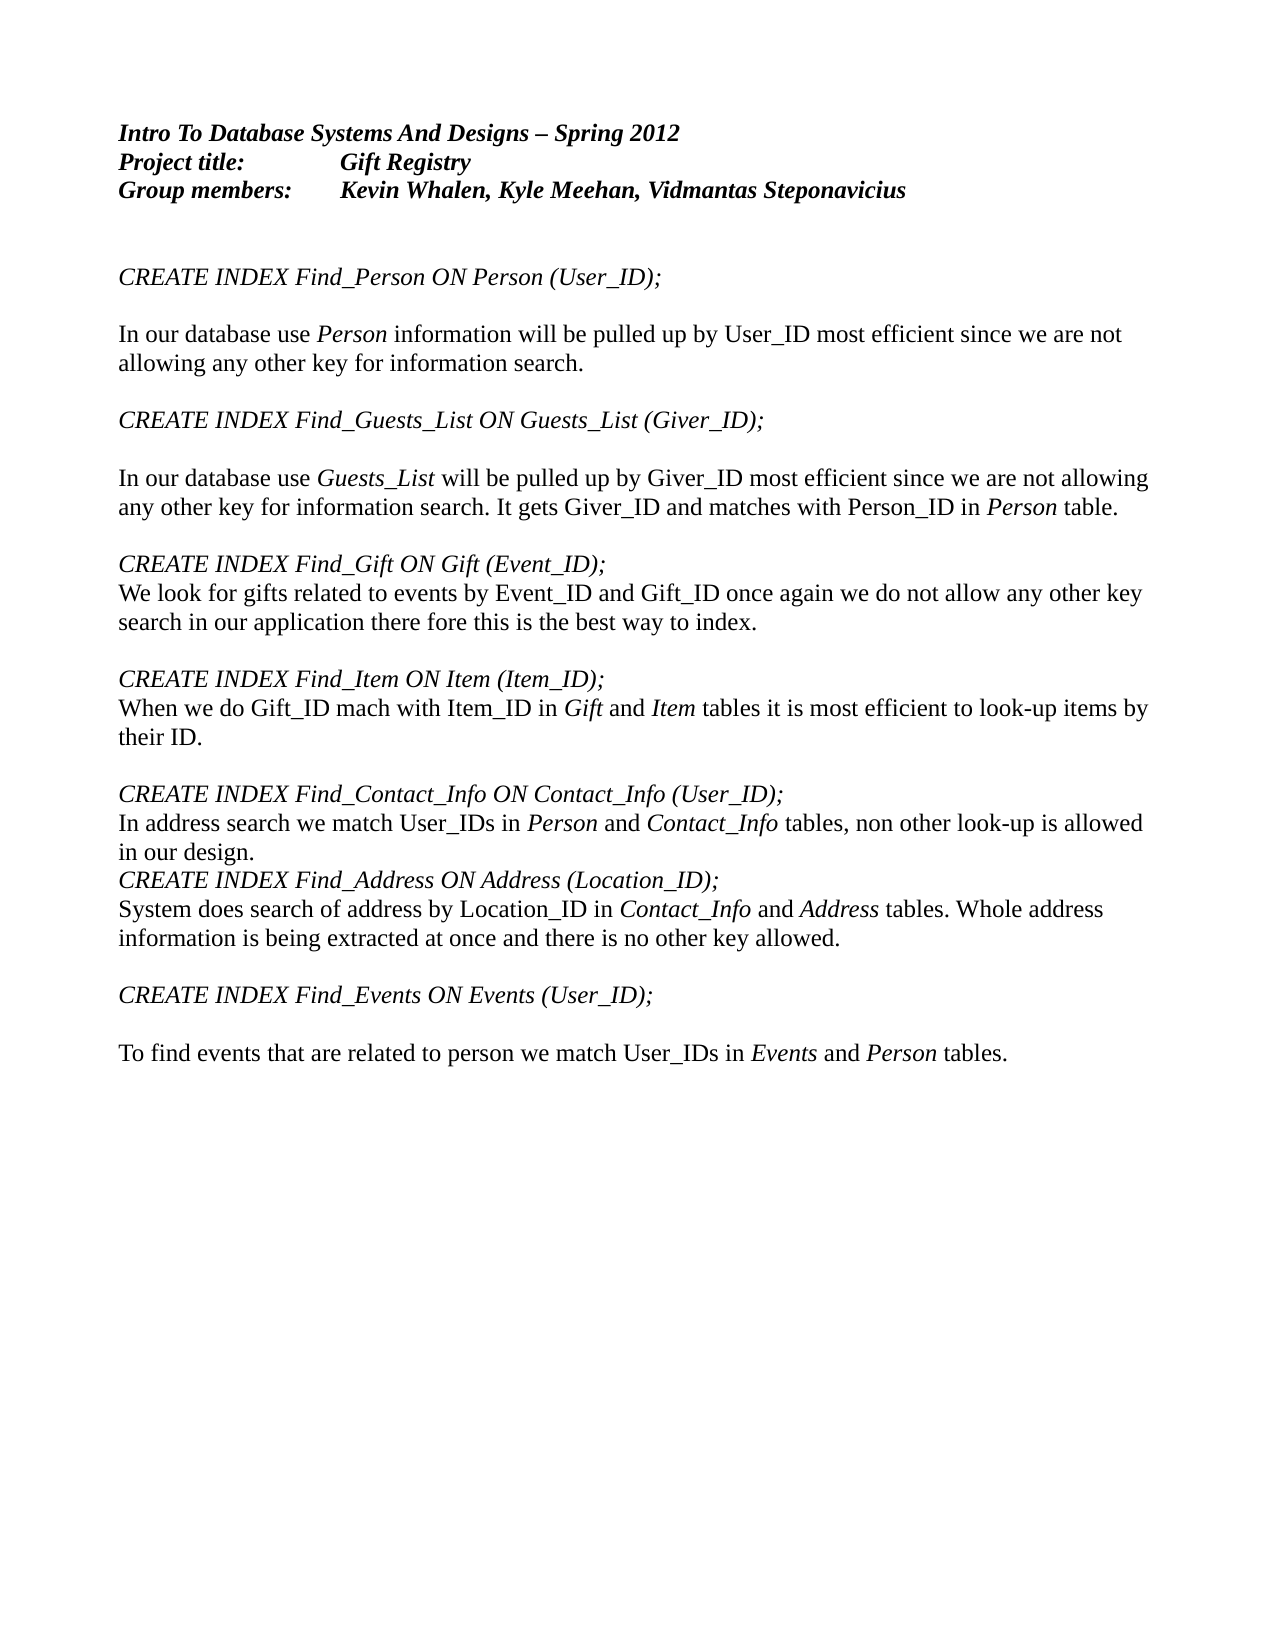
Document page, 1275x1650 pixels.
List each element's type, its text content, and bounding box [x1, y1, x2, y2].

text CREATE INDEX Find_Events ON Events (User_ID); [118, 981, 1157, 1009]
text CREATE INDEX Find_Person ON Person (User_ID); [118, 262, 1157, 291]
text In our database use Guests_List will be pulled up by Giver_ID most efficient since we are not allowing any other key for information search. It gets Giver_ID and matches with Person_ID in Person table. [118, 463, 1157, 521]
text CREATE INDEX Find_Gift ON Gift (Event_ID); [118, 549, 1157, 578]
text In our database use Person information will be pulled up by User_ID most efficient since we are not allowing any other key for information search. [118, 319, 1157, 377]
text When we do Gift_ID mach with Item_ID in Gift and Item tables it is most efficient to look-up items by their ID. [118, 693, 1157, 751]
text CREATE INDEX Find_Guests_List ON Guests_List (Giver_ID); [118, 406, 1157, 434]
text To find events that are related to person we match User_IDs in Events and Person tables. [118, 1038, 1157, 1067]
text CREATE INDEX Find_Item ON Item (Item_ID); [118, 664, 1157, 693]
text CREATE INDEX Find_Contact_Info ON Contact_Info (User_ID); [118, 779, 1157, 808]
text In address search we match User_IDs in Person and Contact_Info tables, non other look-up is allowed in our design. [118, 808, 1157, 866]
text Project title: Gift Registry [118, 147, 1157, 176]
text Intro To Database Systems And Designs – Spring 2012 [118, 118, 1157, 147]
text We look for gifts related to events by Event_ID and Gift_ID once again we do not allow any other key search in our application there fore this is the best way to index. [118, 578, 1157, 636]
text CREATE INDEX Find_Address ON Address (Location_ID); [118, 866, 1157, 894]
text Group members: Kevin Whalen, Kyle Meehan, Vidmantas Steponavicius [118, 176, 1157, 204]
text System does search of address by Location_ID in Contact_Info and Address tables. Whole address information is being extracted at once and there is no other key allowed. [118, 894, 1157, 952]
